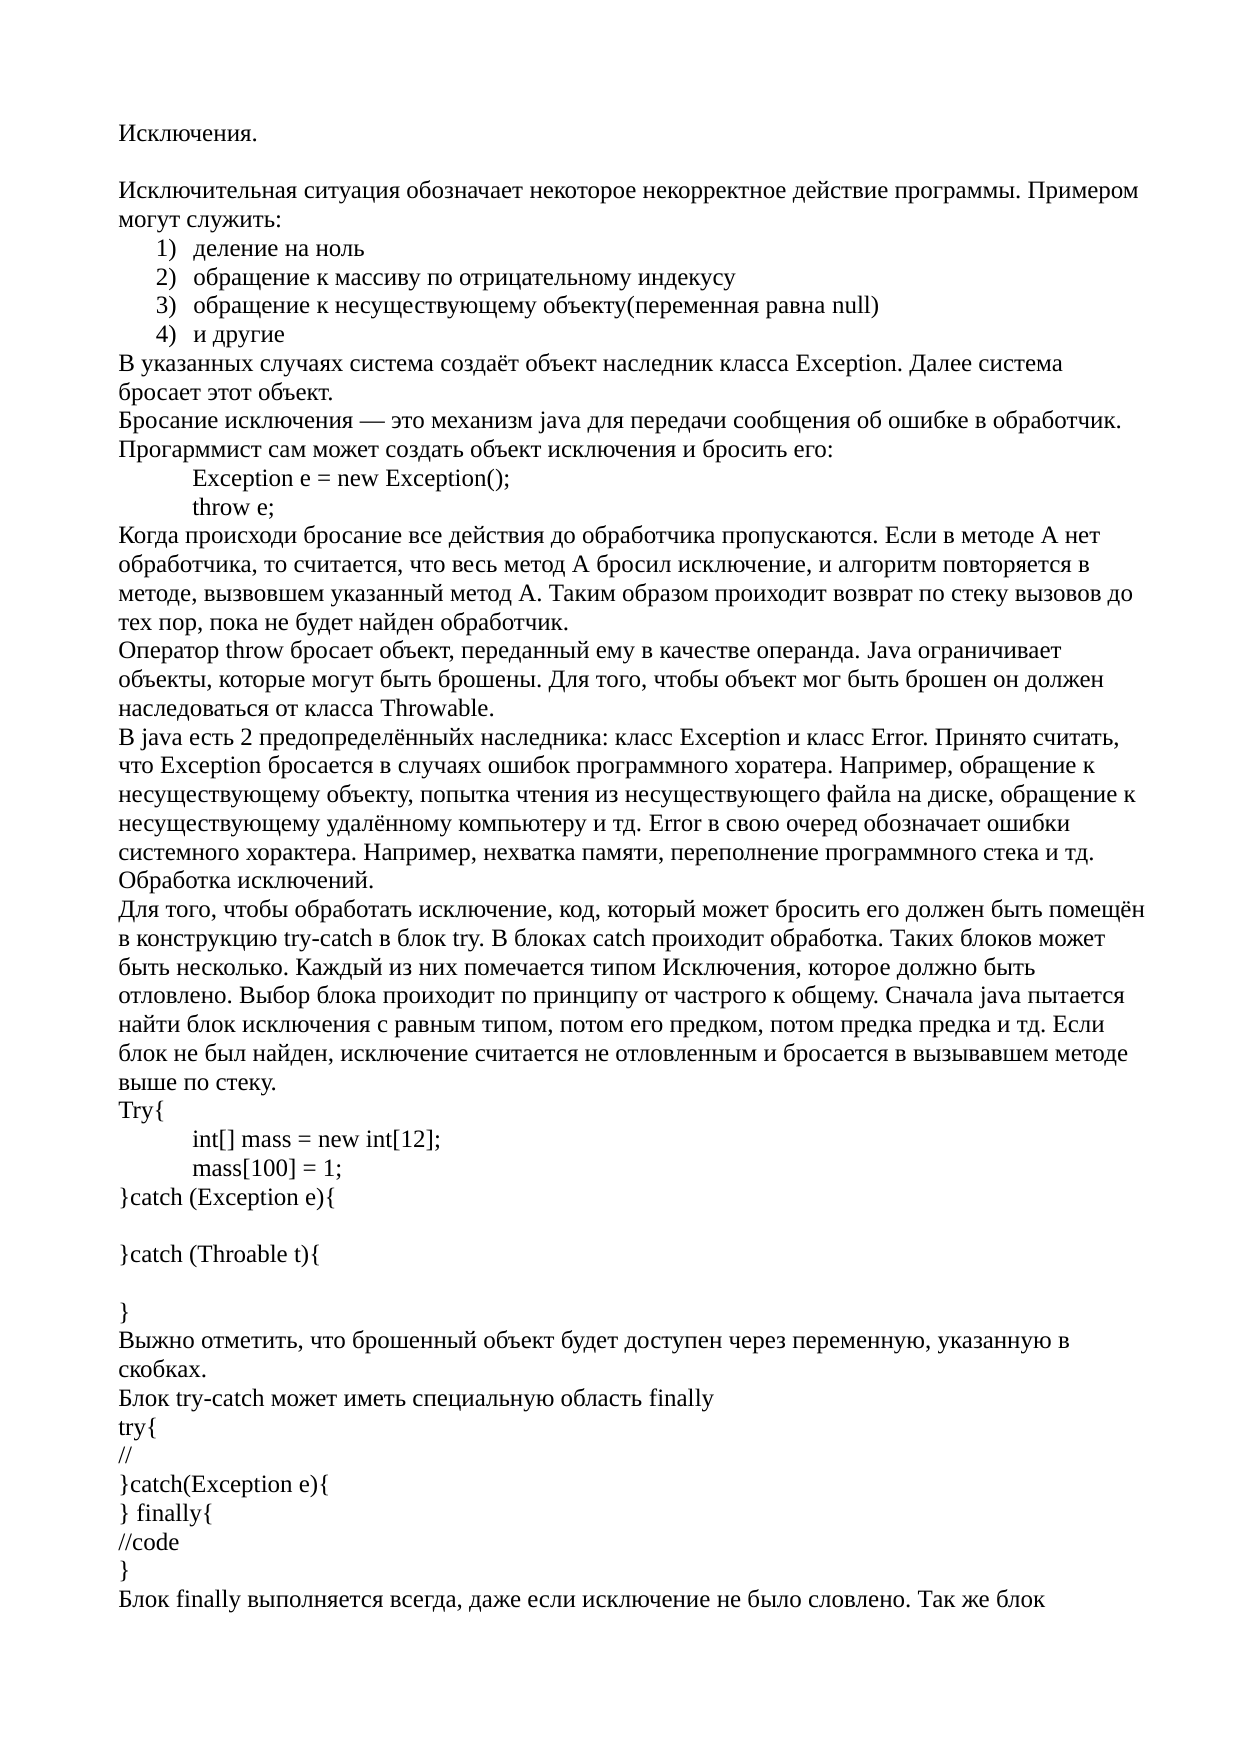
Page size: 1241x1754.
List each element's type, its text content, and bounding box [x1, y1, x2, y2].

text Обработка исключений. [118, 866, 1149, 894]
text mass[100] = 1; [118, 1153, 1149, 1182]
text Try{ [118, 1096, 1149, 1124]
text В java есть 2 предопределённыйх наследника: класс Exception и класс Error. Принято считать, что Exception бросается в случаях ошибок программного хоратера. Например, обращение к несуществующему объекту, попытка чтения из несуществующего файла на диске, обращение к несуществующему удалённому компьютеру и тд. Error в свою очеред обозначает ошибки системного хорактера. Например, нехватка памяти, переполнение программного стека и тд. [118, 722, 1149, 866]
text Когда происходи бросание все действия до обработчика пропускаются. Если в методе А нет обработчика, то считается, что весь метод А бросил исключение, и алгоритм повторяется в методе, вызвовшем указанный метод А. Таким образом проиходит возврат по стеку вызовов до тех пор, пока не будет найден обработчик. [118, 521, 1149, 636]
text В указанных случаях система создаёт объект наследник класса Exception. Далее система бросает этот объект. [118, 348, 1149, 406]
text int[] mass = new int[12]; [118, 1124, 1149, 1153]
text Exception e = new Exception(); [118, 463, 1149, 492]
text Для того, чтобы обработать исключение, код, который может бросить его должен быть помещён в конструкцию try-catch в блок try. В блоках catch проиходит обработка. Таких блоков может быть несколько. Каждый из них помечается типом Исключения, которое должно быть отловлено. Выбор блока проиходит по принципу от частрого к общему. Сначала java пытается найти блок исключения с равным типом, потом его предком, потом предка предка и тд. Если блок не был найден, исключение считается не отловленным и бросается в вызывавшем методе выше по стеку. [118, 894, 1149, 1096]
list обращение к массиву по отрицательному индекусу [156, 262, 1149, 291]
text Блок finally выполняется всегда, даже если исключение не было словлено. Так же блок [118, 1584, 1149, 1613]
text try{ [118, 1412, 1149, 1441]
text //code [118, 1527, 1149, 1556]
text Исключительная ситуация обозначает некоторое некорректное действие программы. Примером могут служить: [118, 176, 1149, 233]
list обращение к несуществующему объекту(переменная равна null) [156, 291, 1149, 319]
text } finally{ [118, 1498, 1149, 1527]
list и другие [156, 319, 1149, 348]
text }catch(Exception e){ [118, 1469, 1149, 1498]
text Бросание исключения — это механизм java для передачи сообщения об ошибке в обработчик. Прогарммист сам может создать объект исключения и бросить его: [118, 406, 1149, 463]
text } [118, 1556, 1149, 1584]
text }catch (Exception e){ [118, 1182, 1149, 1211]
text } [118, 1297, 1149, 1326]
text // [118, 1441, 1149, 1469]
list деление на ноль [156, 233, 1149, 262]
text Блок try-catch может иметь специальную область finally [118, 1383, 1149, 1412]
text }catch (Throable t){ [118, 1239, 1149, 1268]
text throw e; [118, 492, 1149, 521]
text Исключения. [118, 118, 1149, 147]
text Оператор throw бросает объект, переданный ему в качестве операнда. Java ограничивает объекты, которые могут быть брошены. Для того, чтобы объект мог быть брошен он должен наследоваться от класса Throwable. [118, 636, 1149, 722]
text Выжно отметить, что брошенный объект будет доступен через переменную, указанную в скобках. [118, 1326, 1149, 1383]
